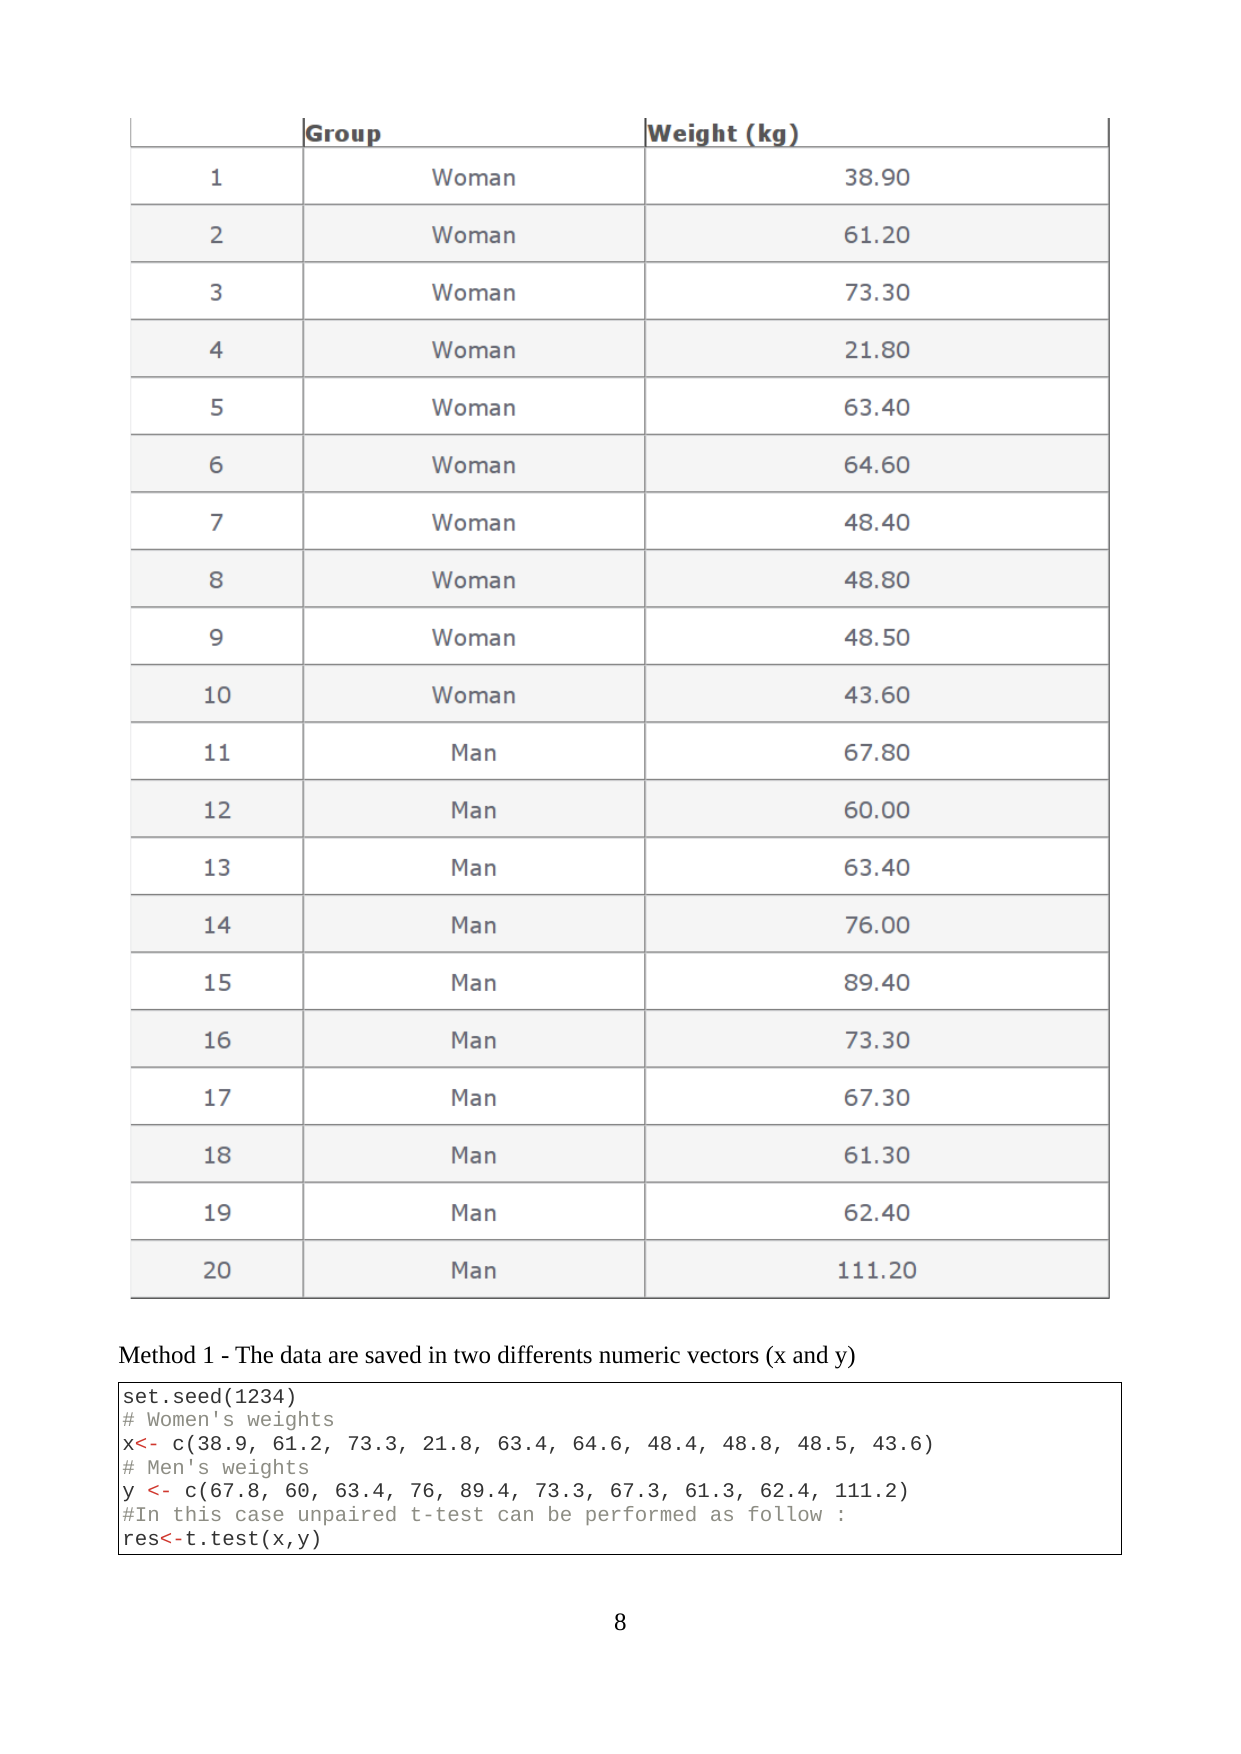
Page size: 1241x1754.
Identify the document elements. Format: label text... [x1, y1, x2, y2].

text # Women's weights [119, 1405, 1121, 1429]
text #In this case unpaired t-test can be performed as follow : [119, 1500, 1121, 1524]
text y <- c(67.8, 60, 63.4, 76, 89.4, 73.3, 67.3, 61.3, 62.4, 111.2) [119, 1476, 1121, 1500]
text set.seed(1234) [119, 1383, 1121, 1405]
text x<- c(38.9, 61.2, 73.3, 21.8, 63.4, 64.6, 48.4, 48.8, 48.5, 43.6) [119, 1429, 1121, 1453]
text # Men's weights [119, 1453, 1121, 1476]
text Method 1 - The data are saved in two differents numeric vectors (x and y) [118, 1341, 1122, 1369]
text res<-t.test(x,y) [119, 1524, 1121, 1554]
